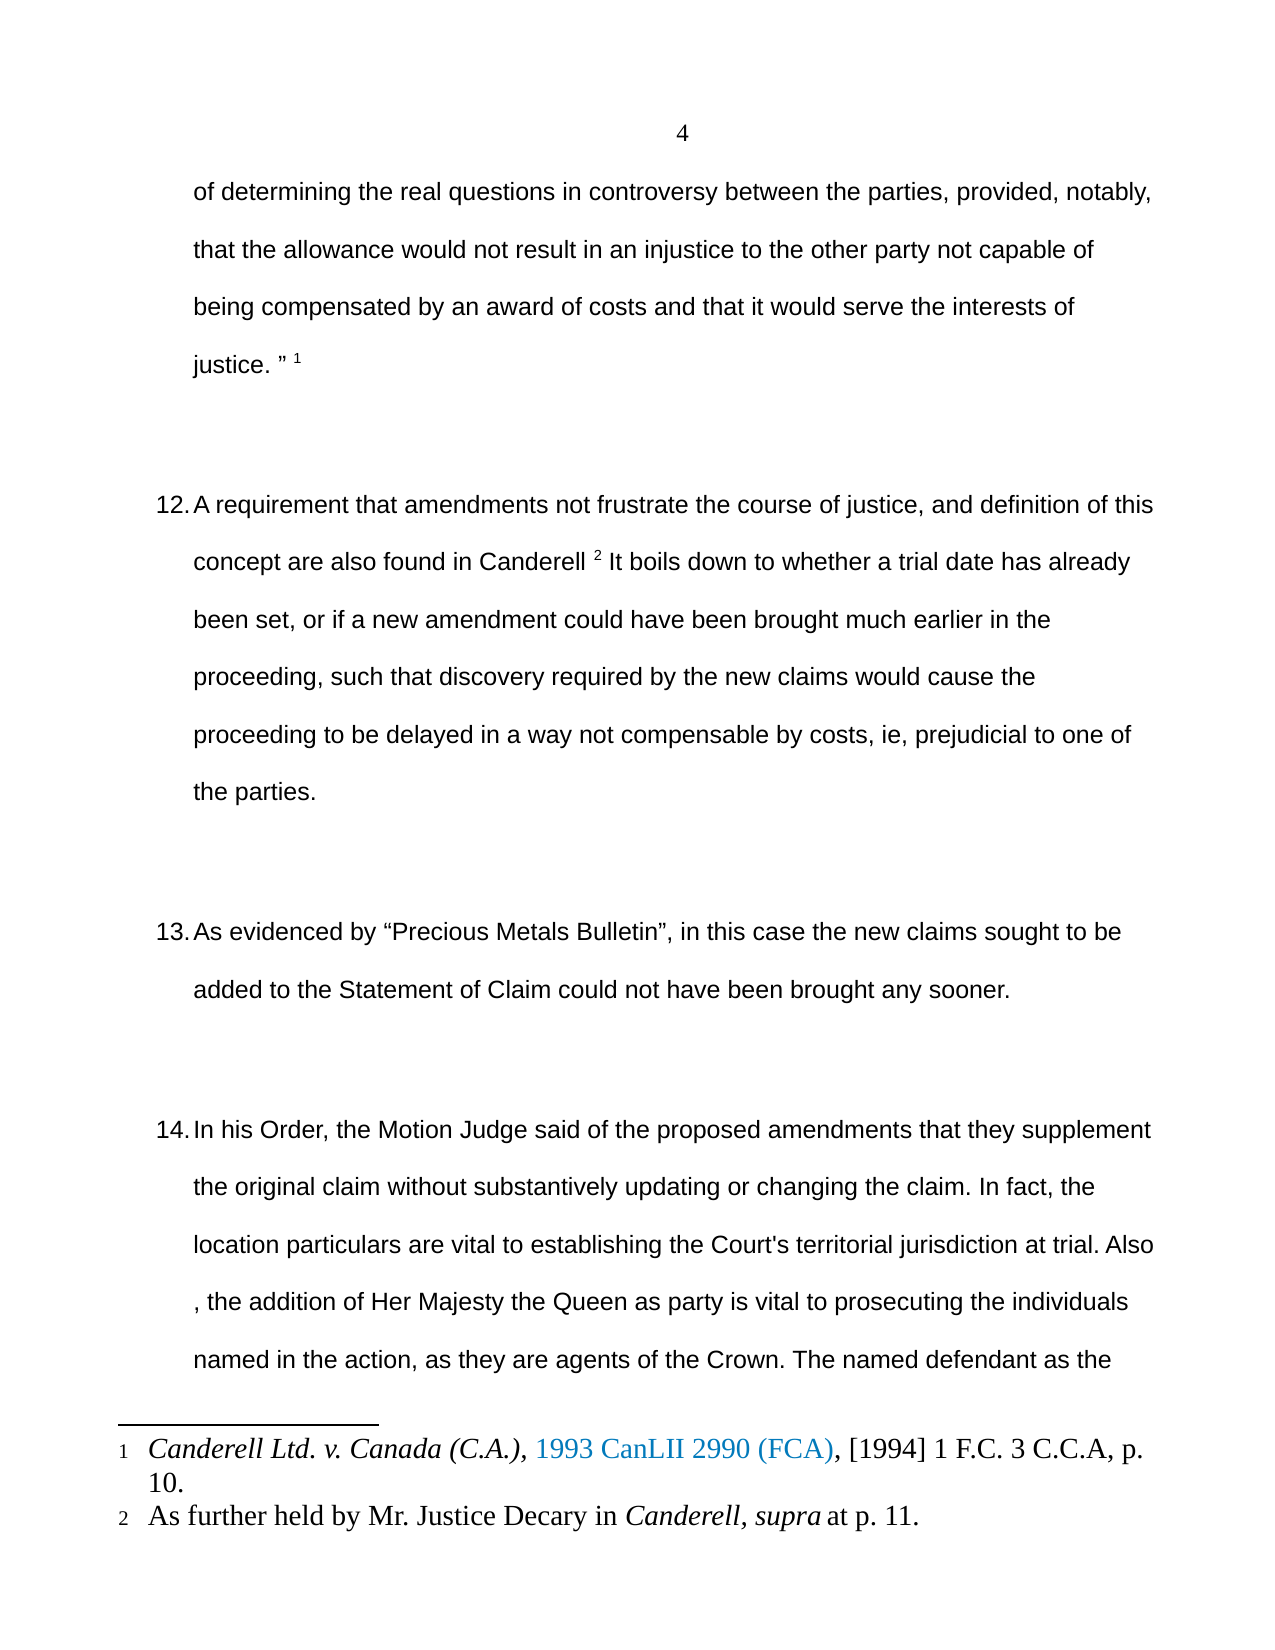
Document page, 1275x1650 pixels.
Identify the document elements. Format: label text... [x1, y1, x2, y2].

subtitle In his Order, the Motion Judge said of the proposed amendments that they supplement the original claim without substantively updating or changing the claim. In fact, the location particulars are vital to establishing the Court's territorial jurisdiction at trial. Also , the addition of Her Majesty the Queen as party is vital to prosecuting the individuals named in the action, as they are agents of the Crown. The named defendant as the [156, 1114, 1157, 1373]
subtitle As further held by Mr. Justice Decary in Canderell, supra at p. 11. [118, 1498, 1157, 1532]
subtitle Canderell Ltd. v. Canada (C.A.), 1993 CanLII 2990 (FCA), [1994] 1 F.C. 3 C.C.A, p. 10. [118, 1431, 1157, 1498]
subtitle As evidenced by “Precious Metals Bulletin”, in this case the new claims sought to be added to the Statement of Claim could not have been brought any sooner. [156, 917, 1157, 1003]
subtitle A requirement that amendments not frustrate the course of justice, and definition of this concept are also found in Canderell It boils down to whether a trial date has already been set, or if a new amendment could have been brought much earlier in the proceeding, such that discovery required by the new claims would cause the proceeding to be delayed in a way not compensable by costs, ie, prejudicial to one of the parties. [156, 489, 1157, 806]
subtitle of determining the real questions in controversy between the parties, provided, notably, that the allowance would not result in an injustice to the other party not capable of being compensated by an award of costs and that it would serve the interests of justice. ” [156, 177, 1157, 378]
